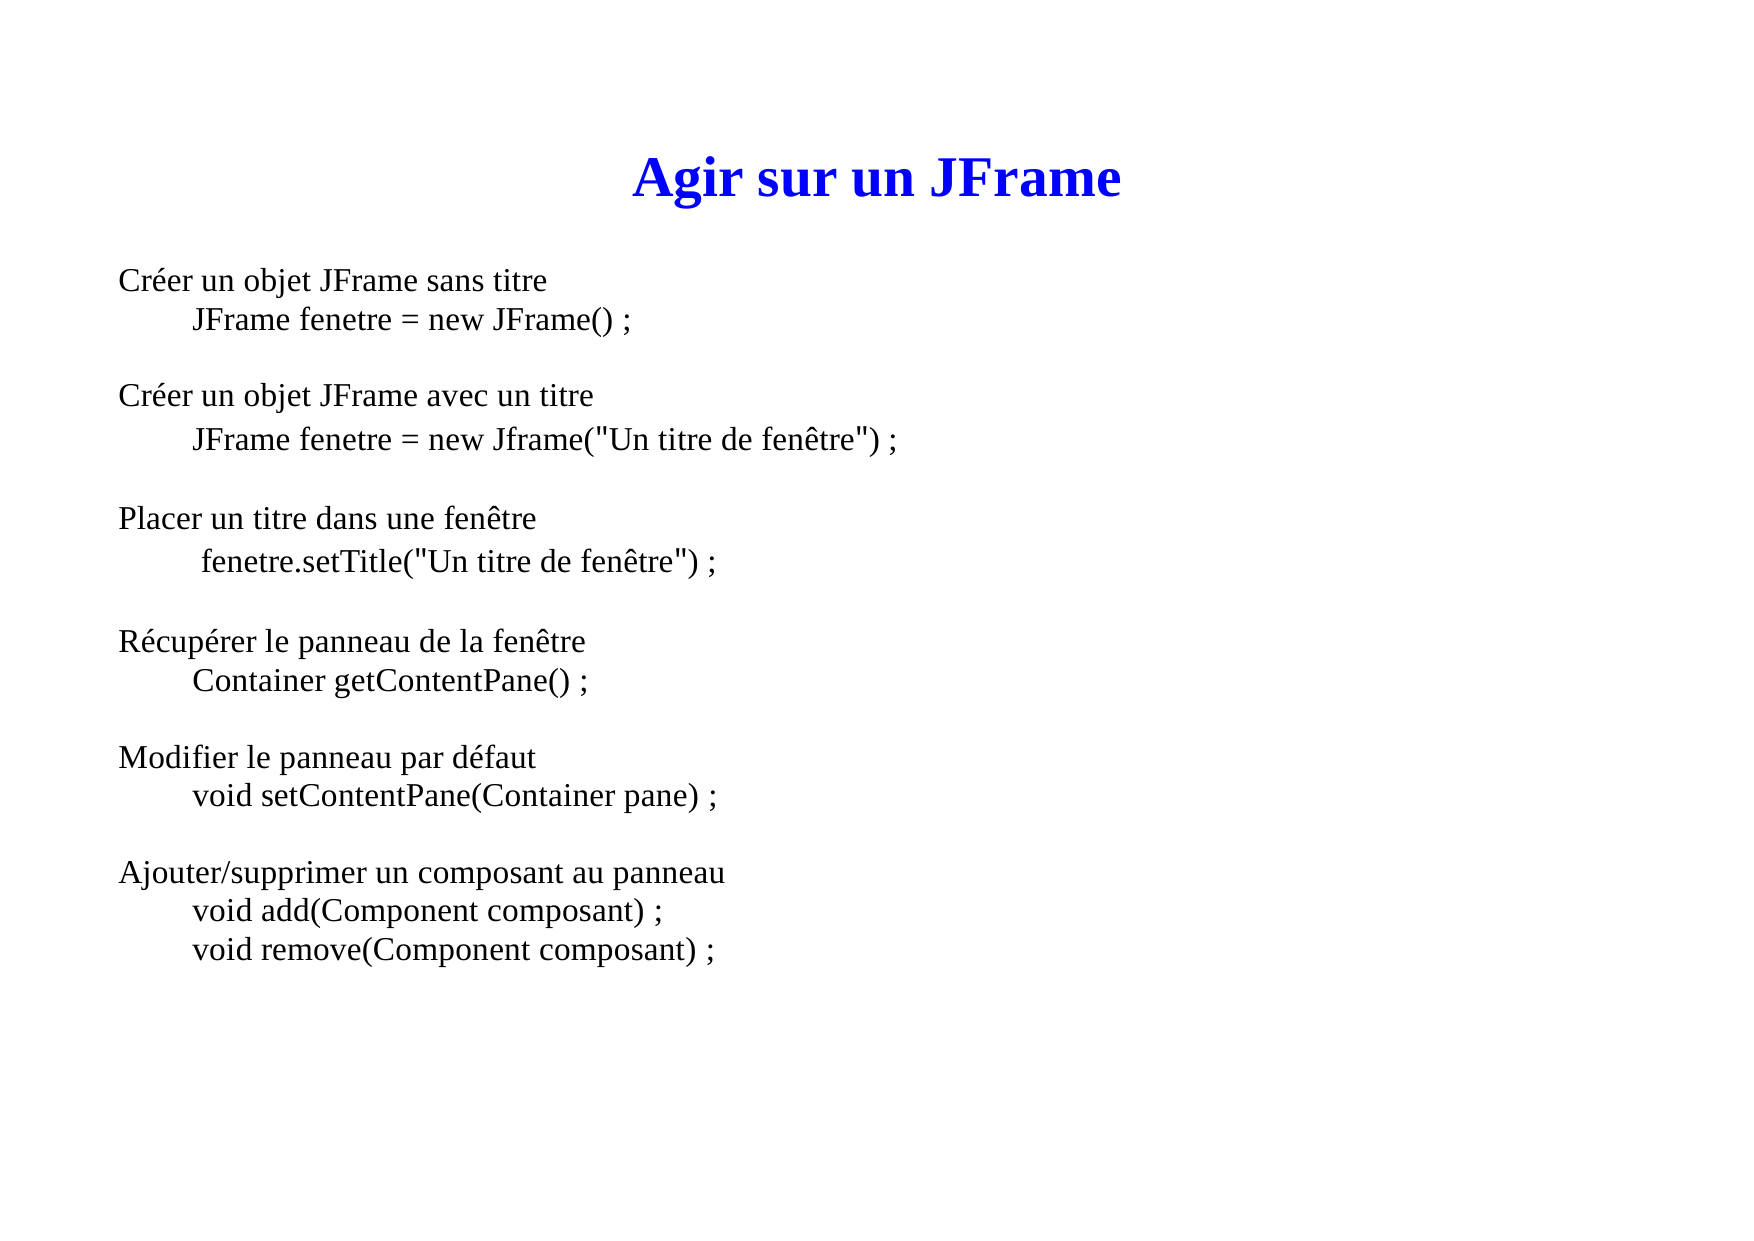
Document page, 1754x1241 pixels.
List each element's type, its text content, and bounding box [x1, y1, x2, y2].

text Créer un objet JFrame avec un titre [118, 375, 1636, 414]
text JFrame fenetre = new JFrame() ; [118, 298, 1636, 337]
text Placer un titre dans une fenêtre [118, 498, 1636, 537]
text Container getContentPane() ; [118, 660, 1636, 698]
text Ajouter/supprimer un composant au panneau [118, 852, 1636, 890]
text Créer un objet JFrame sans titre [118, 260, 1636, 298]
subtitle Agir sur un JFrame [118, 143, 1636, 209]
text JFrame fenetre = new Jframe("Un titre de fenêtre") ; [118, 414, 1636, 460]
text Récupérer le panneau de la fenêtre [118, 621, 1636, 660]
text void remove(Component composant) ; [118, 929, 1636, 967]
text void add(Component composant) ; [118, 890, 1636, 929]
text fenetre.setTitle("Un titre de fenêtre") ; [118, 537, 1636, 583]
text void setContentPane(Container pane) ; [118, 775, 1636, 813]
text Modifier le panneau par défaut [118, 737, 1636, 775]
